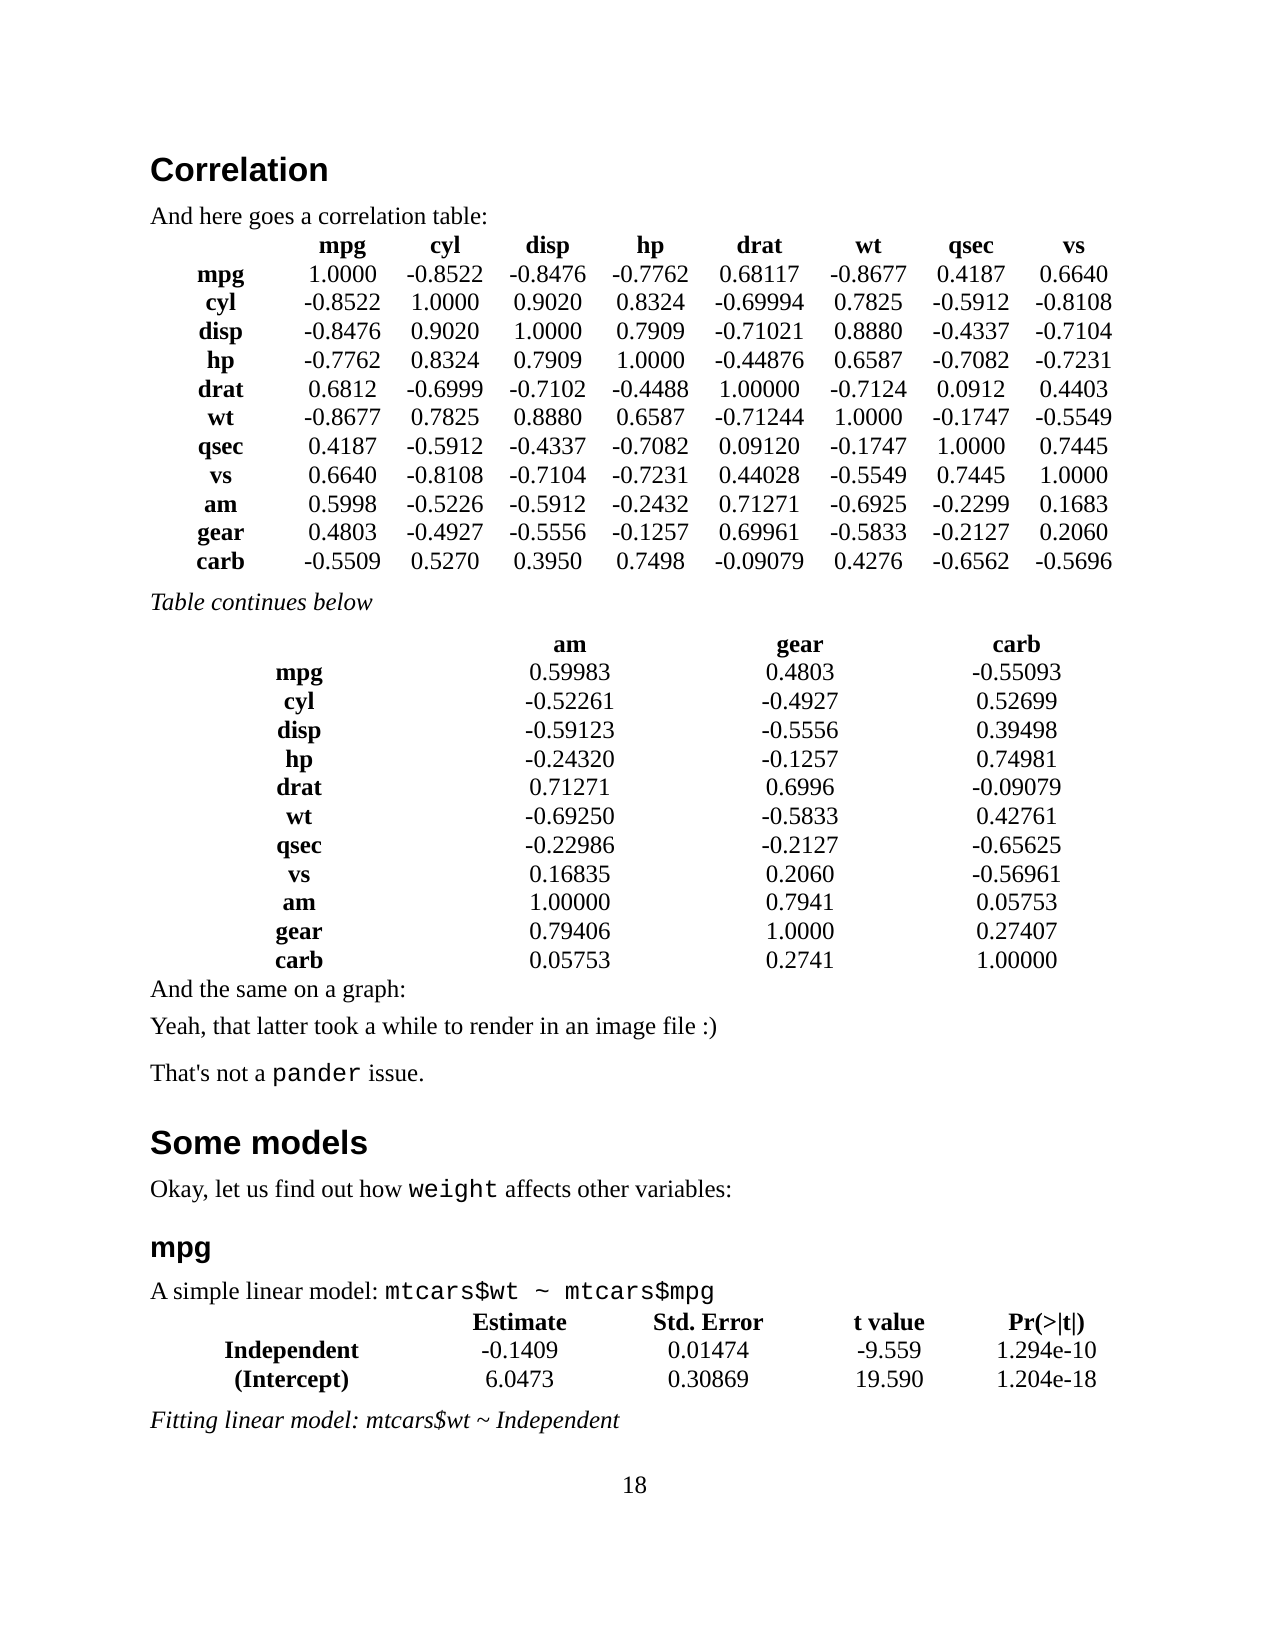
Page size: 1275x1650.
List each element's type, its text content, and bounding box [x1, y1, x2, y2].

table_cell -0.5912 [394, 431, 496, 460]
table_cell carb [150, 546, 291, 575]
table_cell 0.7445 [1022, 431, 1125, 460]
table_cell 0.4803 [692, 658, 908, 686]
table_cell 0.4187 [920, 259, 1022, 287]
table_cell drat [150, 374, 291, 402]
table_cell 1.0000 [1022, 460, 1125, 489]
table_header qsec [920, 230, 1022, 259]
text Fitting linear model: mtcars$wt ~ Independent [150, 1405, 1125, 1434]
table_cell -0.4927 [394, 518, 496, 546]
table_cell -0.1257 [599, 518, 702, 546]
table_cell 0.8324 [599, 288, 702, 316]
table_cell -0.5556 [496, 518, 599, 546]
table_cell 0.4403 [1022, 374, 1125, 402]
table_cell disp [150, 715, 448, 744]
table_cell 0.74981 [908, 744, 1125, 772]
table_cell 0.27407 [908, 916, 1125, 945]
table_cell -0.71021 [702, 316, 817, 345]
table_cell -0.09079 [908, 773, 1125, 801]
table_cell qsec [150, 830, 448, 859]
table_cell 1.0000 [920, 431, 1022, 460]
table_cell -0.1257 [692, 744, 908, 772]
table_cell 0.7825 [817, 288, 920, 316]
table_cell -0.4337 [496, 431, 599, 460]
table_cell 0.5998 [291, 489, 394, 517]
table_cell -0.6999 [394, 374, 496, 402]
table_cell 0.16835 [448, 859, 692, 887]
table_cell -0.8476 [291, 316, 394, 345]
table_cell drat [150, 773, 448, 801]
table_header Pr(>|t|) [968, 1307, 1125, 1335]
table_cell 0.44028 [702, 460, 817, 489]
table_cell 0.9020 [394, 316, 496, 345]
table_cell -0.5833 [692, 801, 908, 830]
table_cell 0.6640 [1022, 259, 1125, 287]
table_cell -0.5509 [291, 546, 394, 575]
table_cell -0.59123 [448, 715, 692, 744]
table_cell 0.0912 [920, 374, 1022, 402]
table_header Estimate [433, 1307, 606, 1335]
subtitle mpg [150, 1230, 1125, 1263]
table_cell -0.6562 [920, 546, 1022, 575]
table_cell 0.59983 [448, 658, 692, 686]
table_cell mpg [150, 259, 291, 287]
table_cell -9.559 [810, 1335, 968, 1364]
table_cell 0.7941 [692, 888, 908, 916]
table_cell 0.71271 [702, 489, 817, 517]
table_cell -0.8476 [496, 259, 599, 287]
table_cell -0.7124 [817, 374, 920, 402]
table_cell 0.5270 [394, 546, 496, 575]
table_cell 0.6587 [817, 345, 920, 374]
table_cell -0.6925 [817, 489, 920, 517]
table_cell -0.56961 [908, 859, 1125, 887]
table_cell 0.05753 [448, 945, 692, 974]
table_cell 0.69961 [702, 518, 817, 546]
table_cell -0.5549 [817, 460, 920, 489]
table_cell gear [150, 518, 291, 546]
table_cell am [150, 888, 448, 916]
table_cell -0.09079 [702, 546, 817, 575]
table_cell -0.7104 [1022, 316, 1125, 345]
table_cell cyl [150, 288, 291, 316]
table_header t value [810, 1307, 968, 1335]
table_header carb [908, 629, 1125, 657]
table_header am [448, 629, 692, 657]
table_cell 0.42761 [908, 801, 1125, 830]
table_cell -0.7231 [1022, 345, 1125, 374]
table_cell 0.4276 [817, 546, 920, 575]
table_cell 0.4803 [291, 518, 394, 546]
table_cell (Intercept) [150, 1364, 433, 1393]
table_cell -0.2432 [599, 489, 702, 517]
table_header hp [599, 230, 702, 259]
table_cell 1.00000 [448, 888, 692, 916]
table_cell -0.65625 [908, 830, 1125, 859]
table_cell -0.1409 [433, 1335, 606, 1364]
table_cell -0.52261 [448, 686, 692, 715]
table_cell 0.8880 [496, 403, 599, 431]
table_cell -0.5226 [394, 489, 496, 517]
table_cell 1.0000 [496, 316, 599, 345]
table_cell -0.5696 [1022, 546, 1125, 575]
table_cell -0.1747 [920, 403, 1022, 431]
table_cell disp [150, 316, 291, 345]
subtitle Some models [150, 1123, 1125, 1161]
table_cell -0.4337 [920, 316, 1022, 345]
table_header mpg [291, 230, 394, 259]
table_cell 0.8324 [394, 345, 496, 374]
table_header wt [817, 230, 920, 259]
text Okay, let us find out how weight affects other variables: [150, 1174, 1125, 1205]
text Table continues below [150, 587, 1125, 616]
table_cell 19.590 [810, 1364, 968, 1393]
table_cell -0.4927 [692, 686, 908, 715]
table_cell -0.22986 [448, 830, 692, 859]
table_cell 0.2741 [692, 945, 908, 974]
text And the same on a graph: [150, 974, 1125, 1002]
table_cell 0.09120 [702, 431, 817, 460]
table_cell -0.8108 [394, 460, 496, 489]
table_header [150, 629, 448, 657]
table_header [150, 230, 291, 259]
table_cell 0.79406 [448, 916, 692, 945]
table_cell 1.204e-18 [968, 1364, 1125, 1393]
table_cell -0.7762 [291, 345, 394, 374]
table_cell 0.2060 [692, 859, 908, 887]
table_cell carb [150, 945, 448, 974]
table_header vs [1022, 230, 1125, 259]
table_cell 0.30869 [606, 1364, 810, 1393]
table_cell -0.2127 [692, 830, 908, 859]
table_header gear [692, 629, 908, 657]
table_cell -0.8522 [394, 259, 496, 287]
table_cell cyl [150, 686, 448, 715]
table_cell 0.8880 [817, 316, 920, 345]
table_cell 1.0000 [599, 345, 702, 374]
table_cell mpg [150, 658, 448, 686]
table_cell 0.7825 [394, 403, 496, 431]
table_cell 0.6812 [291, 374, 394, 402]
table_cell -0.4488 [599, 374, 702, 402]
table_cell 0.6640 [291, 460, 394, 489]
table_header cyl [394, 230, 496, 259]
table_cell 0.6587 [599, 403, 702, 431]
table_cell gear [150, 916, 448, 945]
table_cell 0.7909 [496, 345, 599, 374]
table_cell -0.7231 [599, 460, 702, 489]
table_cell 6.0473 [433, 1364, 606, 1393]
table_cell -0.44876 [702, 345, 817, 374]
table_cell vs [150, 460, 291, 489]
table_cell 0.52699 [908, 686, 1125, 715]
table_cell hp [150, 345, 291, 374]
table_cell -0.8108 [1022, 288, 1125, 316]
table_header Std. Error [606, 1307, 810, 1335]
table_cell 0.6996 [692, 773, 908, 801]
table_cell 1.0000 [692, 916, 908, 945]
table_cell -0.7762 [599, 259, 702, 287]
table_cell 0.9020 [496, 288, 599, 316]
table_cell -0.5833 [817, 518, 920, 546]
table_cell -0.69250 [448, 801, 692, 830]
table_cell -0.24320 [448, 744, 692, 772]
table_cell -0.7102 [496, 374, 599, 402]
text Yeah, that latter took a while to render in an image file :) [150, 1011, 1125, 1040]
table_cell 1.00000 [908, 945, 1125, 974]
table_cell 1.0000 [817, 403, 920, 431]
table_cell 0.7445 [920, 460, 1022, 489]
table_cell 0.39498 [908, 715, 1125, 744]
table_cell wt [150, 801, 448, 830]
table_cell -0.8677 [291, 403, 394, 431]
table_cell qsec [150, 431, 291, 460]
table_cell vs [150, 859, 448, 887]
table_cell -0.71244 [702, 403, 817, 431]
table_cell -0.5556 [692, 715, 908, 744]
table_cell -0.69994 [702, 288, 817, 316]
table_cell 1.0000 [394, 288, 496, 316]
table_cell -0.8522 [291, 288, 394, 316]
table_cell 0.4187 [291, 431, 394, 460]
subtitle Correlation [150, 150, 1125, 189]
table_cell 1.294e-10 [968, 1335, 1125, 1364]
table_cell -0.55093 [908, 658, 1125, 686]
table_cell -0.1747 [817, 431, 920, 460]
table_cell 1.0000 [291, 259, 394, 287]
table_header drat [702, 230, 817, 259]
table_cell 0.3950 [496, 546, 599, 575]
table_cell 0.01474 [606, 1335, 810, 1364]
table_cell -0.7082 [920, 345, 1022, 374]
table_cell 0.68117 [702, 259, 817, 287]
table_header disp [496, 230, 599, 259]
table_cell -0.8677 [817, 259, 920, 287]
table_cell -0.5912 [496, 489, 599, 517]
table_cell am [150, 489, 291, 517]
table_cell 0.05753 [908, 888, 1125, 916]
table_cell 0.2060 [1022, 518, 1125, 546]
table_cell 0.71271 [448, 773, 692, 801]
text And here goes a correlation table: [150, 201, 1125, 230]
table_cell -0.5912 [920, 288, 1022, 316]
table_cell -0.7104 [496, 460, 599, 489]
table_cell hp [150, 744, 448, 772]
table_cell -0.2127 [920, 518, 1022, 546]
table_cell -0.2299 [920, 489, 1022, 517]
table_cell -0.5549 [1022, 403, 1125, 431]
table_cell Independent [150, 1335, 433, 1364]
text A simple linear model: mtcars$wt ~ mtcars$mpg [150, 1276, 1125, 1307]
table_cell 0.7909 [599, 316, 702, 345]
table_cell wt [150, 403, 291, 431]
text That's not a pander issue. [150, 1058, 1125, 1089]
table_header [150, 1307, 433, 1335]
table_cell -0.7082 [599, 431, 702, 460]
table_cell 0.1683 [1022, 489, 1125, 517]
table_cell 0.7498 [599, 546, 702, 575]
table_cell 1.00000 [702, 374, 817, 402]
